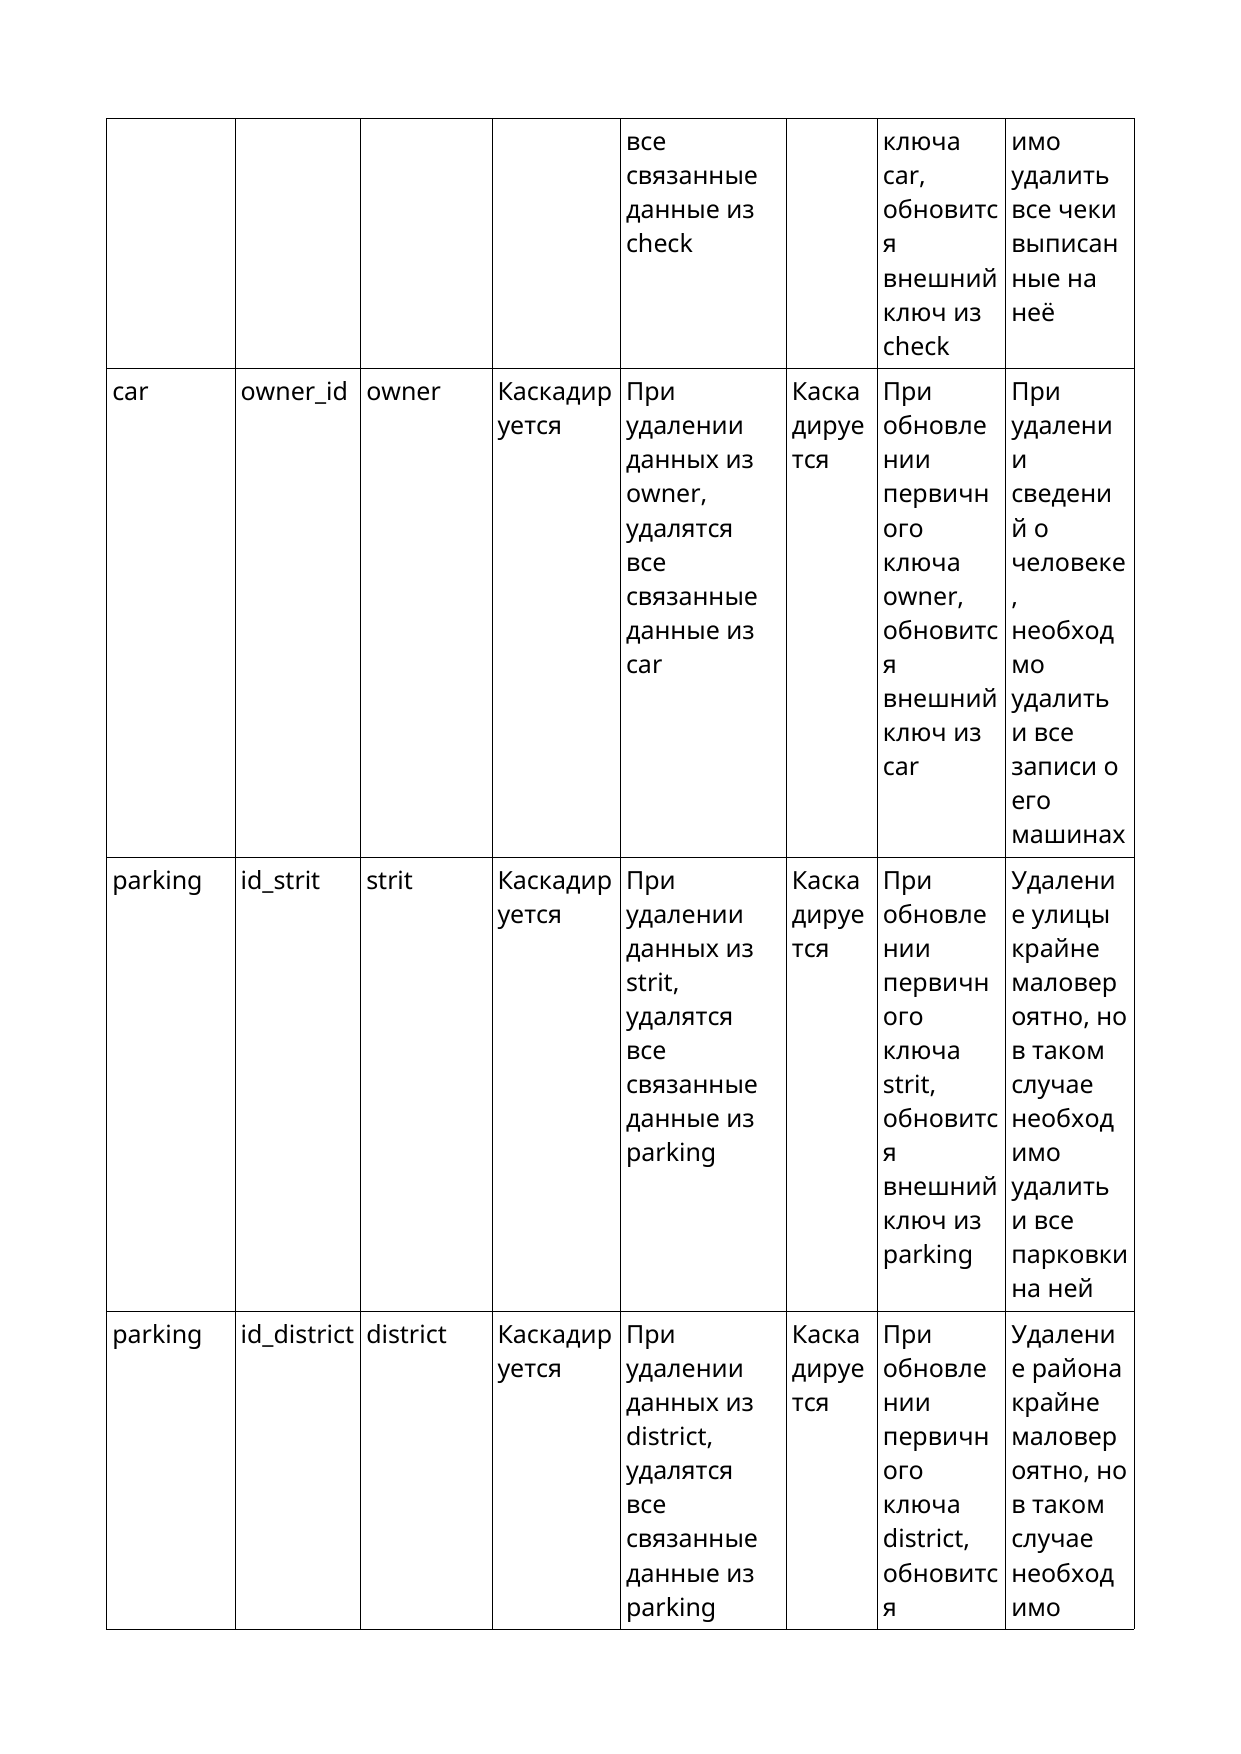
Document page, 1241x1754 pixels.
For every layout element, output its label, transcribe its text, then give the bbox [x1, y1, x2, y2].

table_cell Каскадируется [493, 369, 620, 857]
table_cell Каскадируется [787, 1312, 877, 1629]
table_cell parking [107, 858, 235, 1311]
table_cell имо удалить все чеки выписанные на неё [1006, 119, 1134, 368]
table_cell district [361, 1312, 492, 1629]
table_cell Удаление района крайне маловероятно, но в таком случае необходимо [1006, 1312, 1134, 1629]
table_cell id_district [236, 1312, 360, 1629]
table_cell Удаление улицы крайне маловероятно, но в таком случае необходимо удалить и все парковки на ней [1006, 858, 1134, 1311]
table_cell [236, 119, 360, 368]
table_cell [361, 119, 492, 368]
table_cell все связанные данные из check [621, 119, 786, 368]
table_cell owner_id [236, 369, 360, 857]
table_cell strit [361, 858, 492, 1311]
table_cell При удалении данных из strit, удалятся все связанные данные из parking [621, 858, 786, 1311]
table_cell id_strit [236, 858, 360, 1311]
table_cell owner [361, 369, 492, 857]
table_cell При обновлении первичного ключа strit, обновится внешний ключ из parking [878, 858, 1005, 1311]
table_cell [787, 119, 877, 368]
table_cell ключа car, обновится внешний ключ из check [878, 119, 1005, 368]
table_cell При обновлении первичного ключа district, обновится [878, 1312, 1005, 1629]
table_cell При обновлении первичного ключа owner, обновится внешний ключ из car [878, 369, 1005, 857]
table_cell При удалении сведений о человеке, необходмо удалить и все записи о его машинах [1006, 369, 1134, 857]
table_cell [107, 119, 235, 368]
table_cell Каскадируется [787, 369, 877, 857]
table_cell При удалении данных из district, удалятся все связанные данные из parking [621, 1312, 786, 1629]
table_cell [493, 119, 620, 368]
table_cell Каскадируется [787, 858, 877, 1311]
table_cell car [107, 369, 235, 857]
table_cell parking [107, 1312, 235, 1629]
table_cell Каскадируется [493, 858, 620, 1311]
table_cell Каскадируется [493, 1312, 620, 1629]
table_cell При удалении данных из owner, удалятся все связанные данные из car [621, 369, 786, 857]
